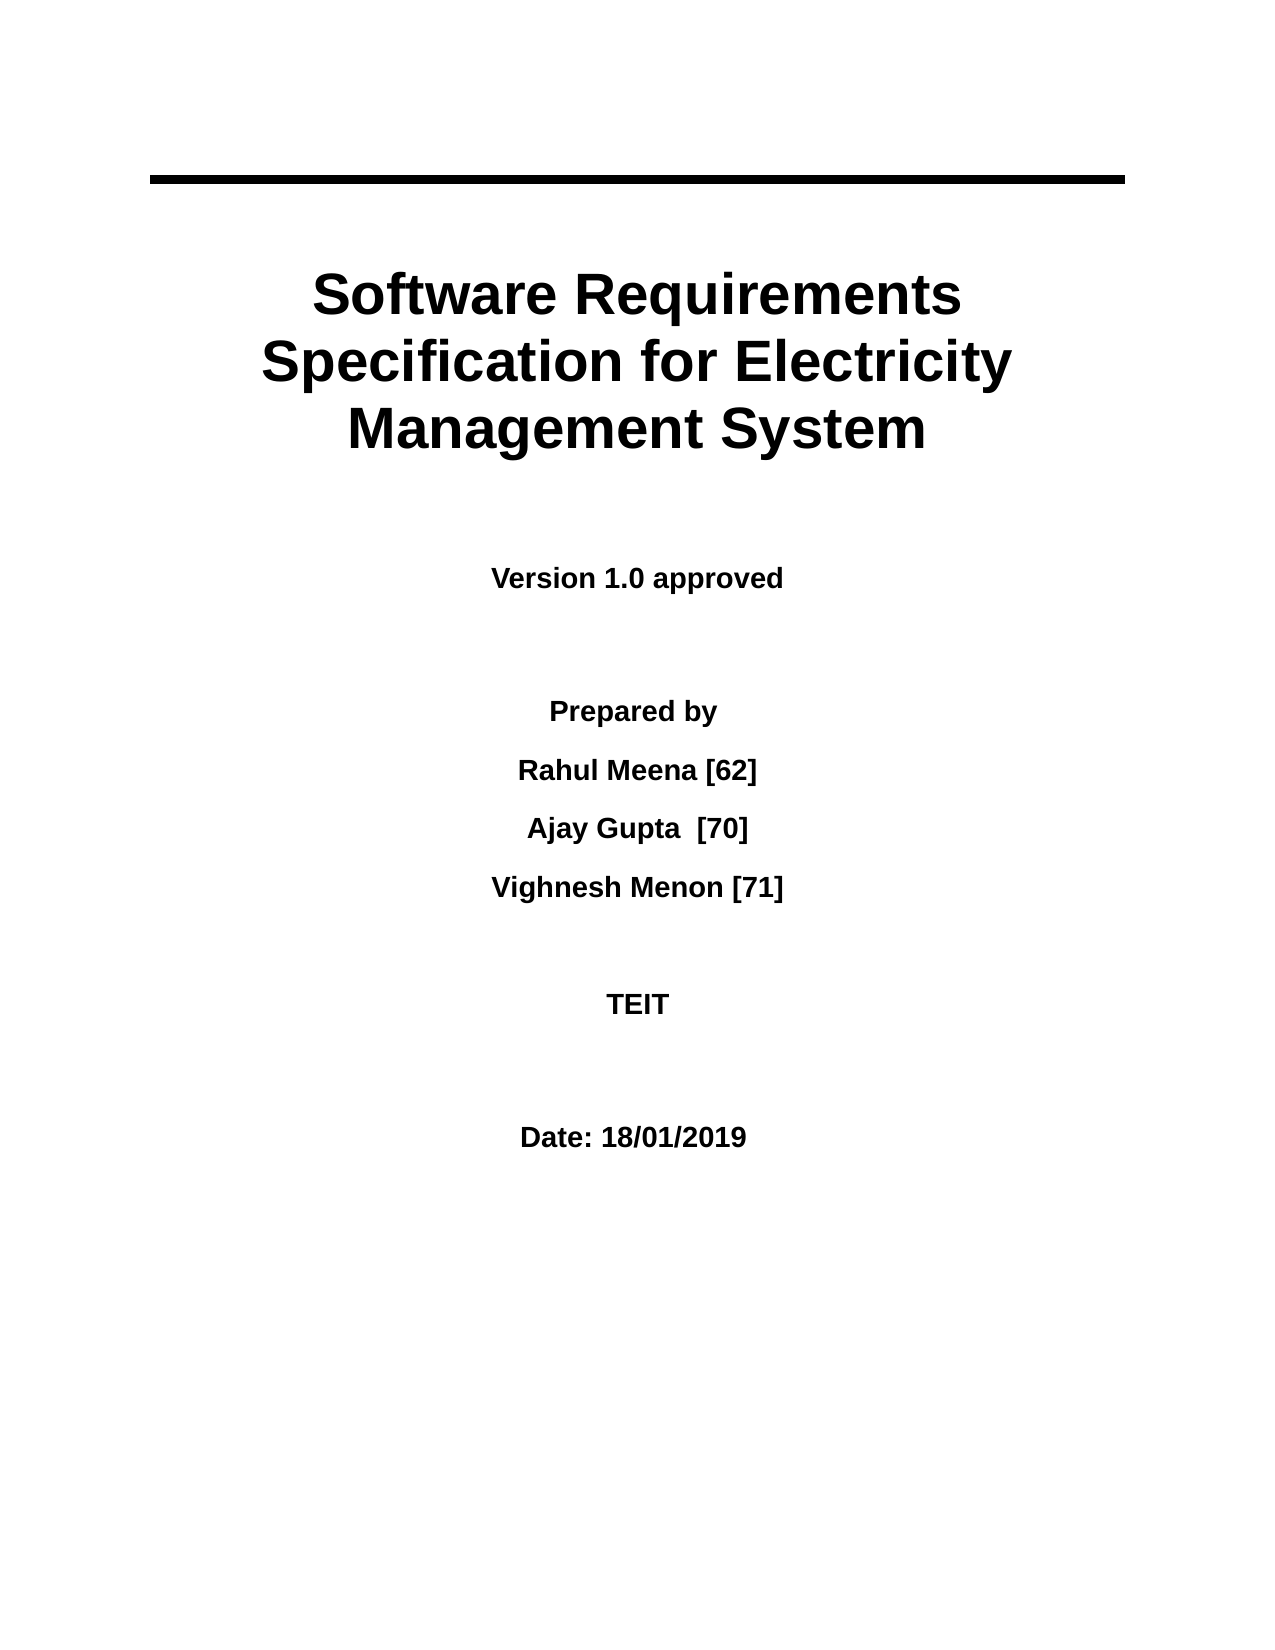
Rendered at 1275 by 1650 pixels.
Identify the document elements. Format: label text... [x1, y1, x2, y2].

title Software Requirements Specification for Electricity Management System [150, 259, 1125, 461]
text Version 1.0 approved [150, 561, 1125, 594]
text Ajay Gupta [70] [150, 811, 1125, 845]
text Rahul Meena [62] [150, 753, 1125, 786]
text Vighnesh Menon [71] [150, 870, 1125, 903]
text TEIT [150, 987, 1125, 1020]
text Date: 18/01/2019 [150, 1120, 1125, 1154]
text Prepared by [150, 694, 1125, 728]
